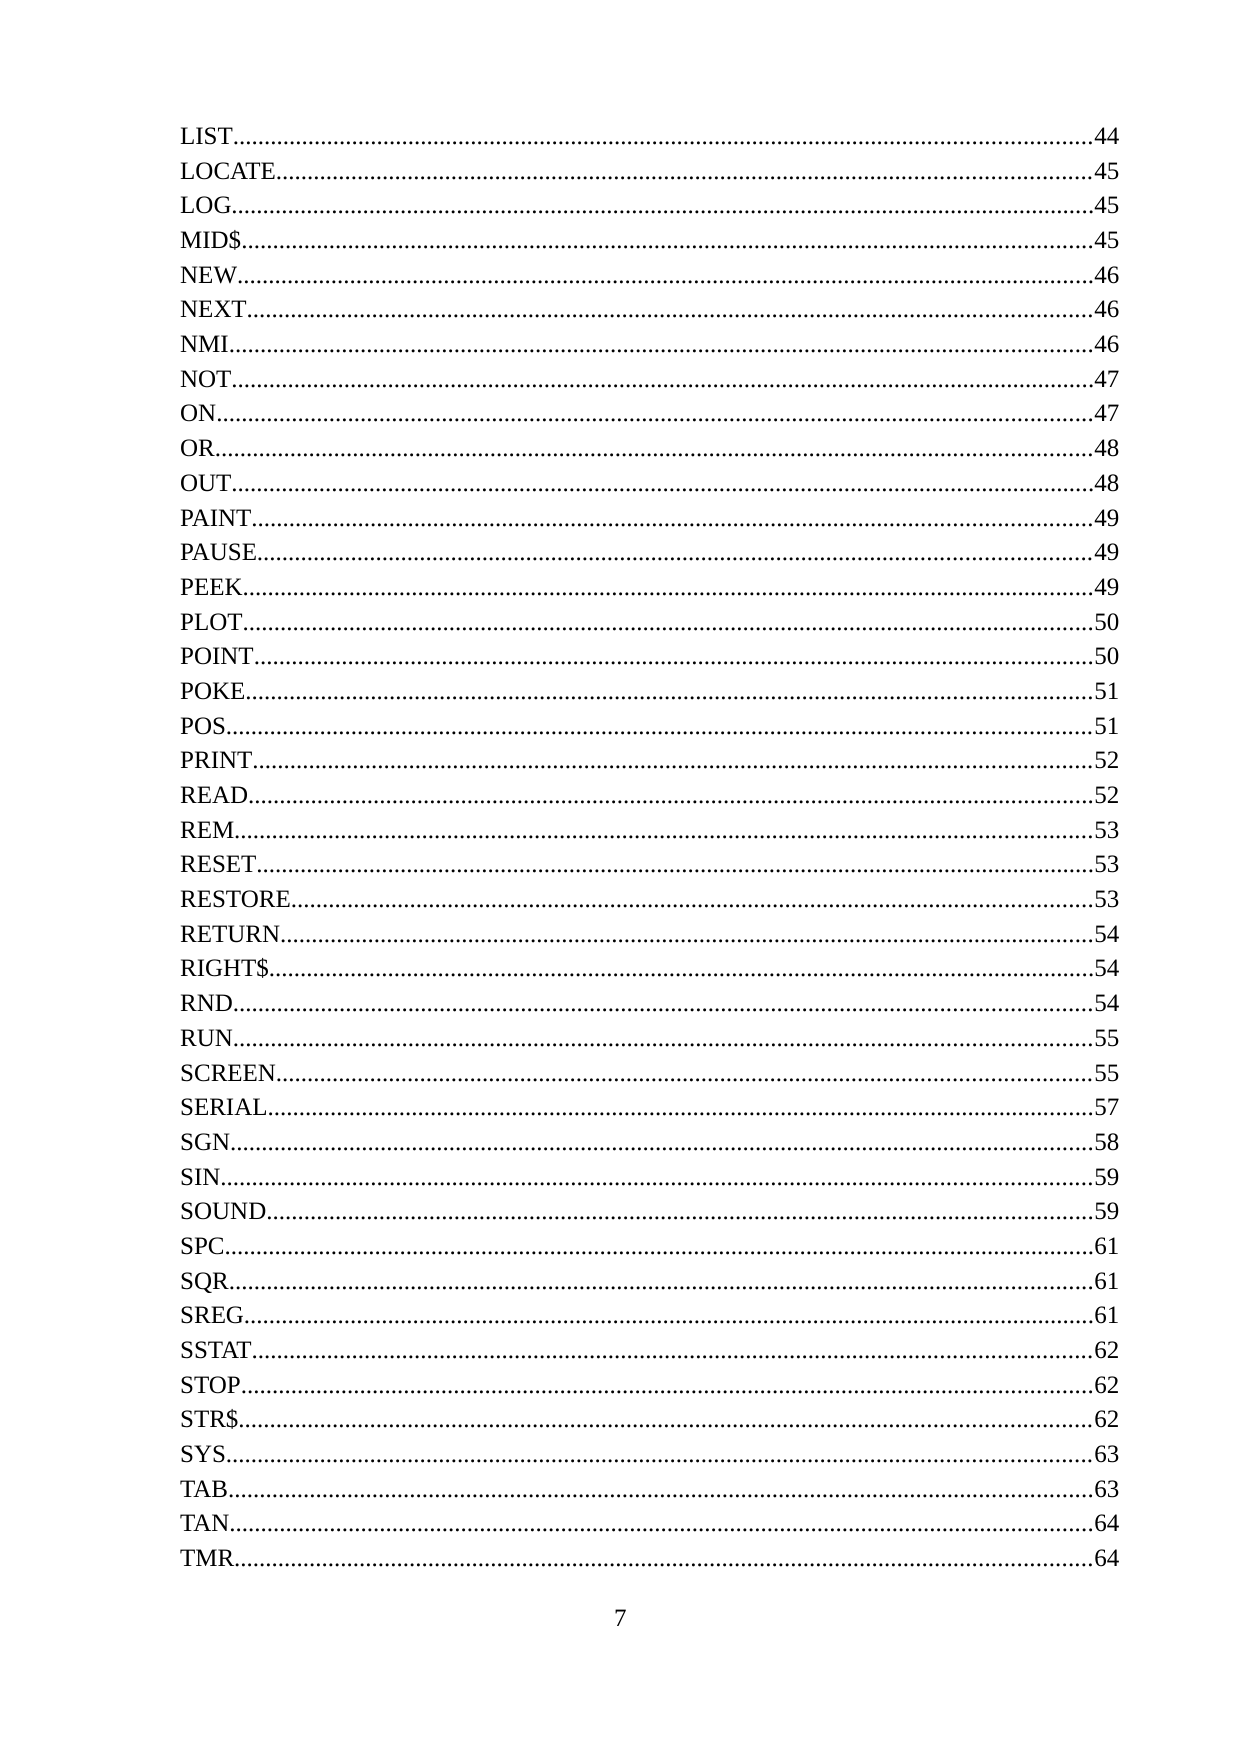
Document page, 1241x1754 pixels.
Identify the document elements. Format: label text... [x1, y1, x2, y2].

text NMI 46 [180, 329, 1119, 358]
text PLOT 50 [180, 607, 1119, 635]
text PAINT 49 [180, 503, 1119, 531]
text SIN 59 [180, 1162, 1119, 1190]
text PRINT 52 [180, 745, 1119, 774]
text LOCATE 45 [180, 156, 1119, 184]
text RUN 55 [180, 1023, 1119, 1052]
text PAUSE 49 [180, 537, 1119, 566]
text PEEK 49 [180, 572, 1119, 601]
text NEXT 46 [180, 294, 1119, 323]
text SSTAT 62 [180, 1335, 1119, 1364]
text LOG 45 [180, 190, 1119, 219]
text RESET 53 [180, 849, 1119, 878]
text STOP 62 [180, 1370, 1119, 1398]
text SPC 61 [180, 1231, 1119, 1260]
text SQR 61 [180, 1266, 1119, 1294]
text RETURN 54 [180, 919, 1119, 948]
text OR 48 [180, 433, 1119, 462]
text SREG 61 [180, 1300, 1119, 1329]
text NOT 47 [180, 364, 1119, 393]
text MID$ 45 [180, 225, 1119, 254]
text SYS 63 [180, 1439, 1119, 1468]
text TAN 64 [180, 1508, 1119, 1537]
text RIGHT$ 54 [180, 953, 1119, 982]
text ON 47 [180, 398, 1119, 427]
text STR$ 62 [180, 1404, 1119, 1433]
text SCREEN 55 [180, 1058, 1119, 1086]
text SGN 58 [180, 1127, 1119, 1156]
text POKE 51 [180, 676, 1119, 705]
text POS 51 [180, 711, 1119, 739]
text TMR 64 [180, 1543, 1119, 1572]
text TAB 63 [180, 1474, 1119, 1503]
text SOUND 59 [180, 1196, 1119, 1225]
text REM 53 [180, 815, 1119, 843]
text SERIAL 57 [180, 1092, 1119, 1121]
text RND 54 [180, 988, 1119, 1017]
text LIST 44 [180, 121, 1119, 150]
text RESTORE 53 [180, 884, 1119, 913]
text READ 52 [180, 780, 1119, 809]
text NEW 46 [180, 260, 1119, 288]
text OUT 48 [180, 468, 1119, 497]
text POINT 50 [180, 641, 1119, 670]
